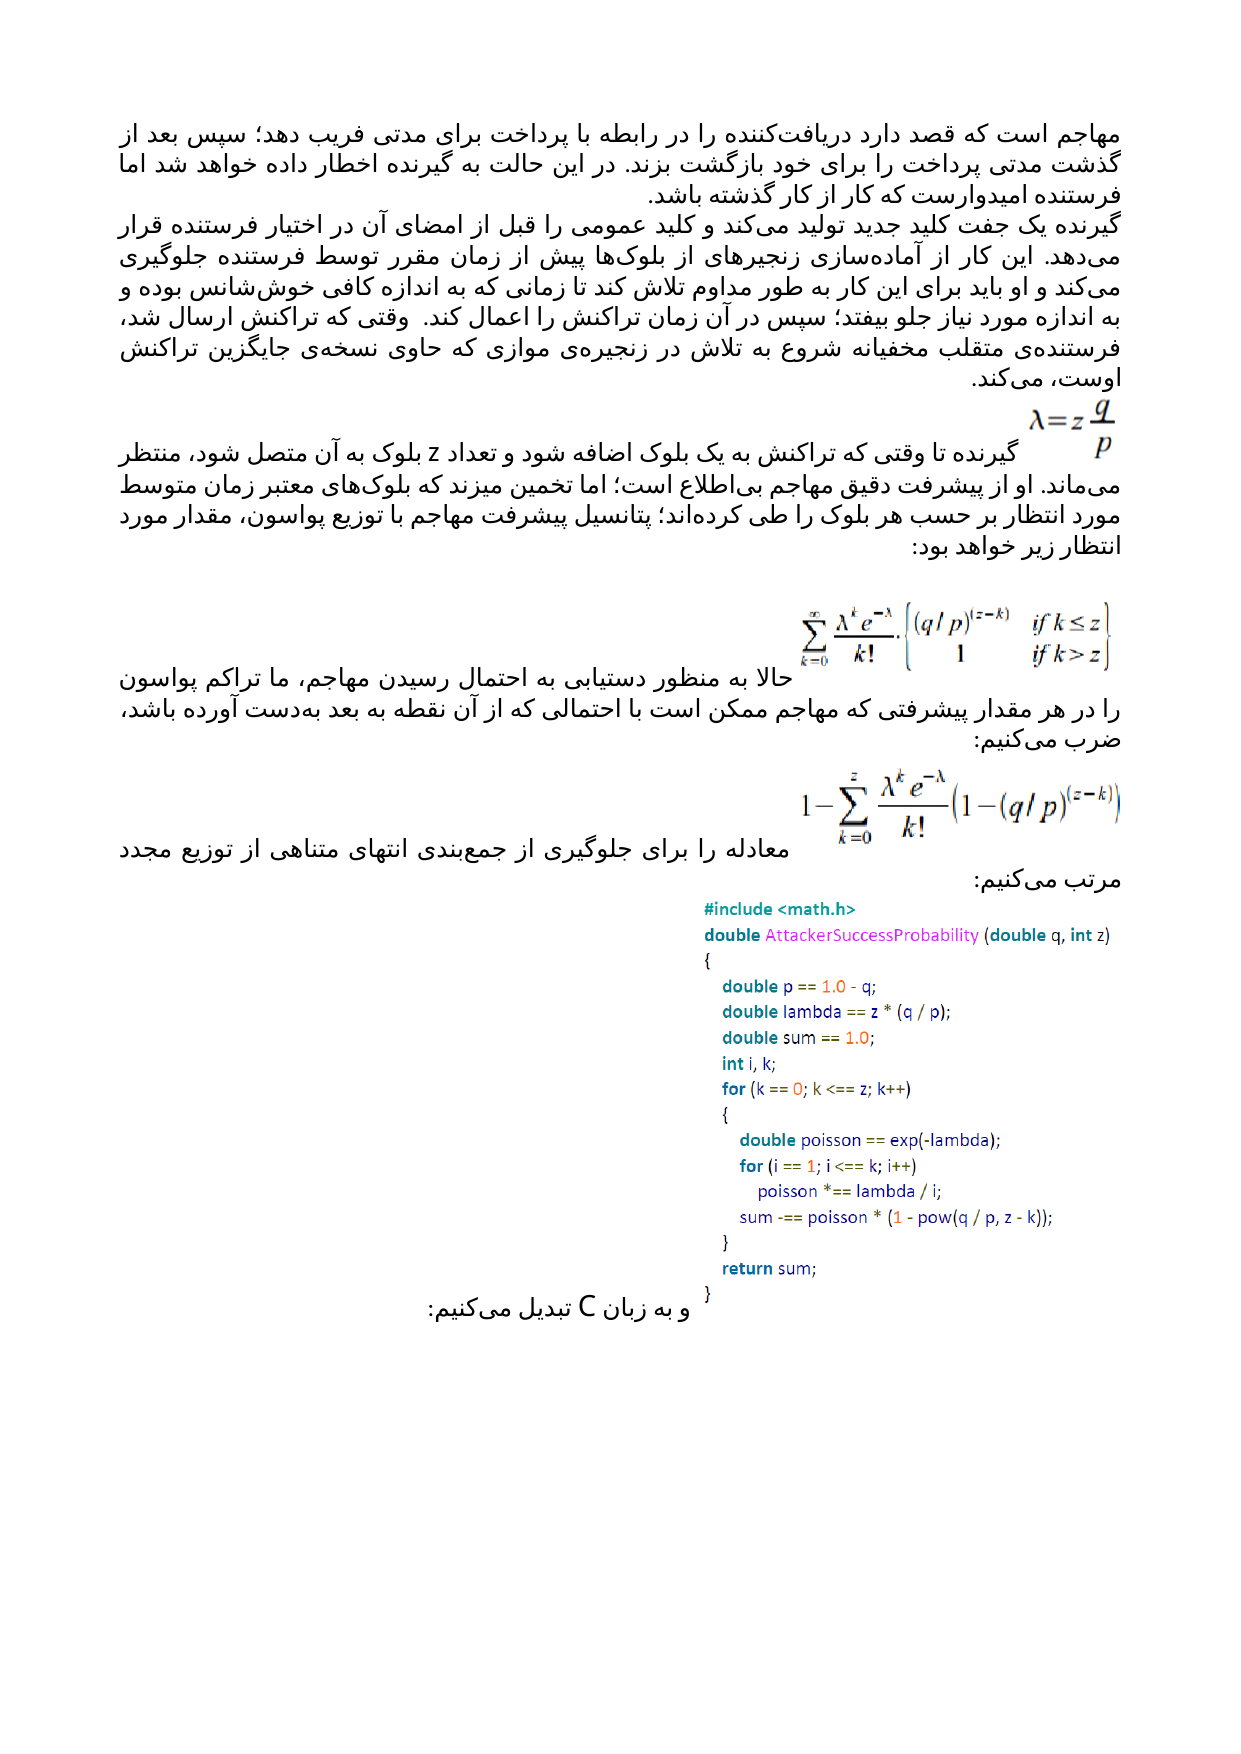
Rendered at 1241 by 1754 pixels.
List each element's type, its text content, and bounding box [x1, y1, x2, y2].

text معادله را برای جلوگیری از جمع‌بندی انتهای متناهی از توزیع مجدد مرتب می‌کنیم: [118, 754, 1122, 894]
text و به زبان C تبدیل می‌کنیم: [118, 894, 1122, 1326]
text گیرنده یک جفت کلید جدید تولید می‌کند و کلید عمومی را قبل از امضای آن در اختیار فرستنده قرار می‌دهد. این کار از آماده‌سازی زنجیرهای از بلوک‌ها پیش از زمان مقرر توسط فرستنده جلوگیری می‌کند و او باید برای این کار به طور مداوم تلاش کند تا زمانی که به اندازه کافی خوش‌شانس بوده و به اندازه مورد نیاز جلو بیفتد؛ سپس در آن زمان تراکنش را اعمال کند. وقتی که تراکنش ارسال شد، فرستنده‌ی متقلب مخفیانه شروع به تلاش در زنجیره‌ی موازی که حاوی نسخه‌ی جایگزین تراکنش اوست، می‌کند. [118, 210, 1122, 393]
text حالا به منظور دستیابی به احتمال رسیدن مهاجم، ما تراکم پواسون را در هر مقدار پیشرفتی که مهاجم ممکن است با احتمالی که از آن نقطه به بعد به‌دست آورده باشد، ضرب می‌کنیم: [118, 588, 1122, 754]
text گیرنده تا وقتی که تراکنش به یک بلوک اضافه شود و تعداد z بلوک به آن متصل شود، منتظر می‌ماند. او از پیشرفت دقیق مهاجم بی‌اطلاع است؛ اما تخمین میزند که بلوک‌های معتبر زمان متوسط مورد انتظار بر حسب هر بلوک را طی کرده‌اند؛ پتانسیل پیشرفت مهاجم با توزیع پواسون، مقدار مورد انتظار زیر خواهد بود: [118, 393, 1122, 560]
text حالا بررسی میکنیم که دریافت‌کننده‌ی یک تراکنش جدید چه مدت باید صبر کند تا بتواند به قدر کافی از عدم امکان تغییر تراکنش توسط فرستنده اطمینان حاصل کند. ما فرض می‌کنیم که فرستنده یک مهاجم است که قصد دارد دریافت‌کننده را در رابطه با پرداخت برای مدتی فریب دهد؛ سپس بعد از گذشت مدتی پرداخت را برای خود بازگشت بزند. در این حالت به گیرنده اخطار داده خواهد شد اما فرستنده امیدوارست که کار از کار گذشته باشد. [118, 118, 1122, 210]
